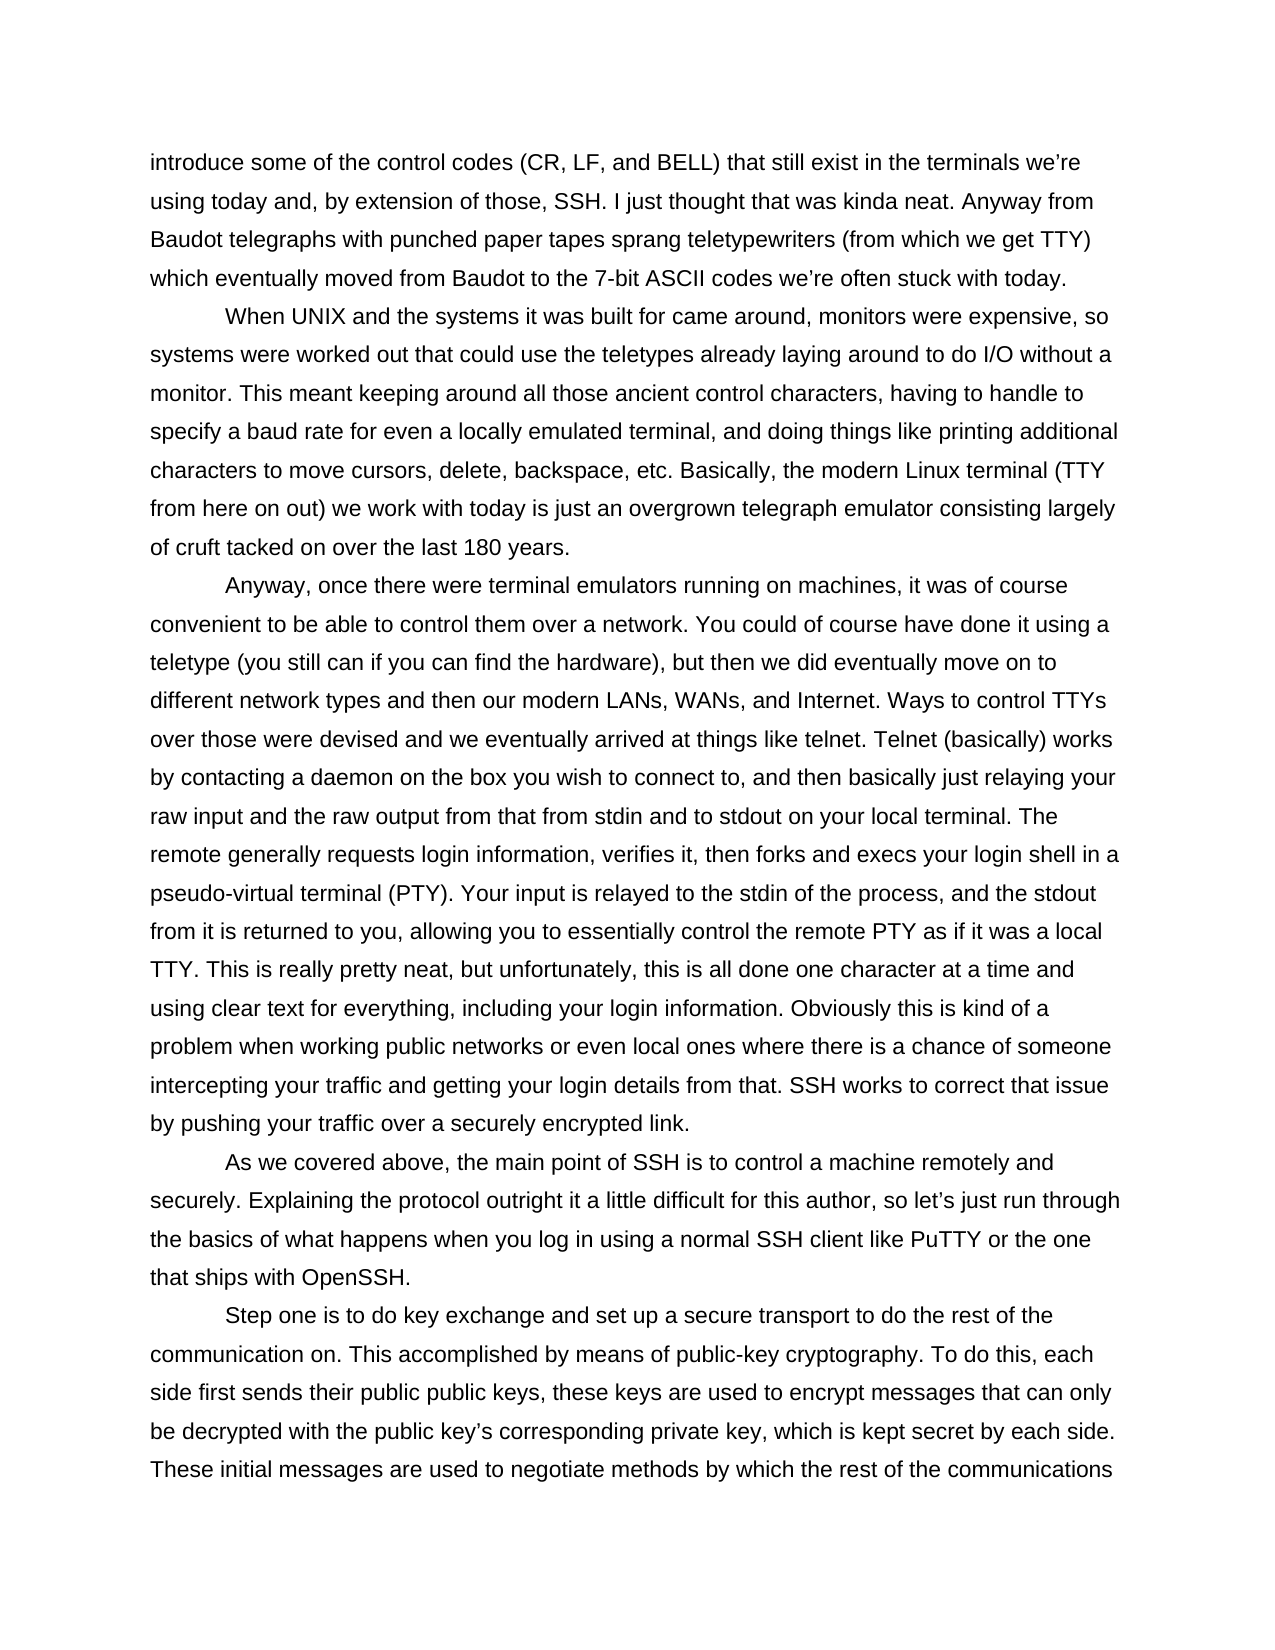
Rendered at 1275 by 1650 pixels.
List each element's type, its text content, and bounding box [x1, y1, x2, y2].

text Step one is to do key exchange and set up a secure transport to do the rest of the communication on. This accomplished by means of public-key cryptography. To do this, each side first sends their public public keys, these keys are used to encrypt messages that can only be decrypted with the public key’s corresponding private key, which is kept secret by each side. These initial messages are used to negotiate methods by which the rest of the communications [150, 1303, 1125, 1482]
text As we covered above, the main point of SSH is to control a machine remotely and securely. Explaining the protocol outright it a little difficult for this author, so let’s just run through the basics of what happens when you log in using a normal SSH client like PuTTY or the one that ships with OpenSSH. [150, 1149, 1125, 1290]
text introduce some of the control codes (CR, LF, and BELL) that still exist in the terminals we’re using today and, by extension of those, SSH. I just thought that was kinda neat. Anyway from Baudot telegraphs with punched paper tapes sprang teletypewriters (from which we get TTY) which eventually moved from Baudot to the 7-bit ASCII codes we’re often stuck with today. [150, 150, 1125, 291]
text Anyway, once there were terminal emulators running on machines, it was of course convenient to be able to control them over a network. You could of course have done it using a teletype (you still can if you can find the hardware), but then we did eventually move on to different network types and then our modern LANs, WANs, and Internet. Ways to control TTYs over those were devised and we eventually arrived at things like telnet. Telnet (basically) works by contacting a daemon on the box you wish to connect to, and then basically just relaying your raw input and the raw output from that from stdin and to stdout on your local terminal. The remote generally requests login information, verifies it, then forks and execs your login shell in a pseudo-virtual terminal (PTY). Your input is relayed to the stdin of the process, and the stdout from it is returned to you, allowing you to essentially control the remote PTY as if it was a local TTY. This is really pretty neat, but unfortunately, this is all done one character at a time and using clear text for everything, including your login information. Obviously this is kind of a problem when working public networks or even local ones where there is a chance of someone intercepting your traffic and getting your login details from that. SSH works to correct that issue by pushing your traffic over a securely encrypted link. [150, 573, 1125, 1137]
text When UNIX and the systems it was built for came around, monitors were expensive, so systems were worked out that could use the teletypes already laying around to do I/O without a monitor. This meant keeping around all those ancient control characters, having to handle to specify a baud rate for even a locally emulated terminal, and doing things like printing additional characters to move cursors, delete, backspace, etc. Basically, the modern Linux terminal (TTY from here on out) we work with today is just an overgrown telegraph emulator consisting largely of cruft tacked on over the last 180 years. [150, 304, 1125, 560]
